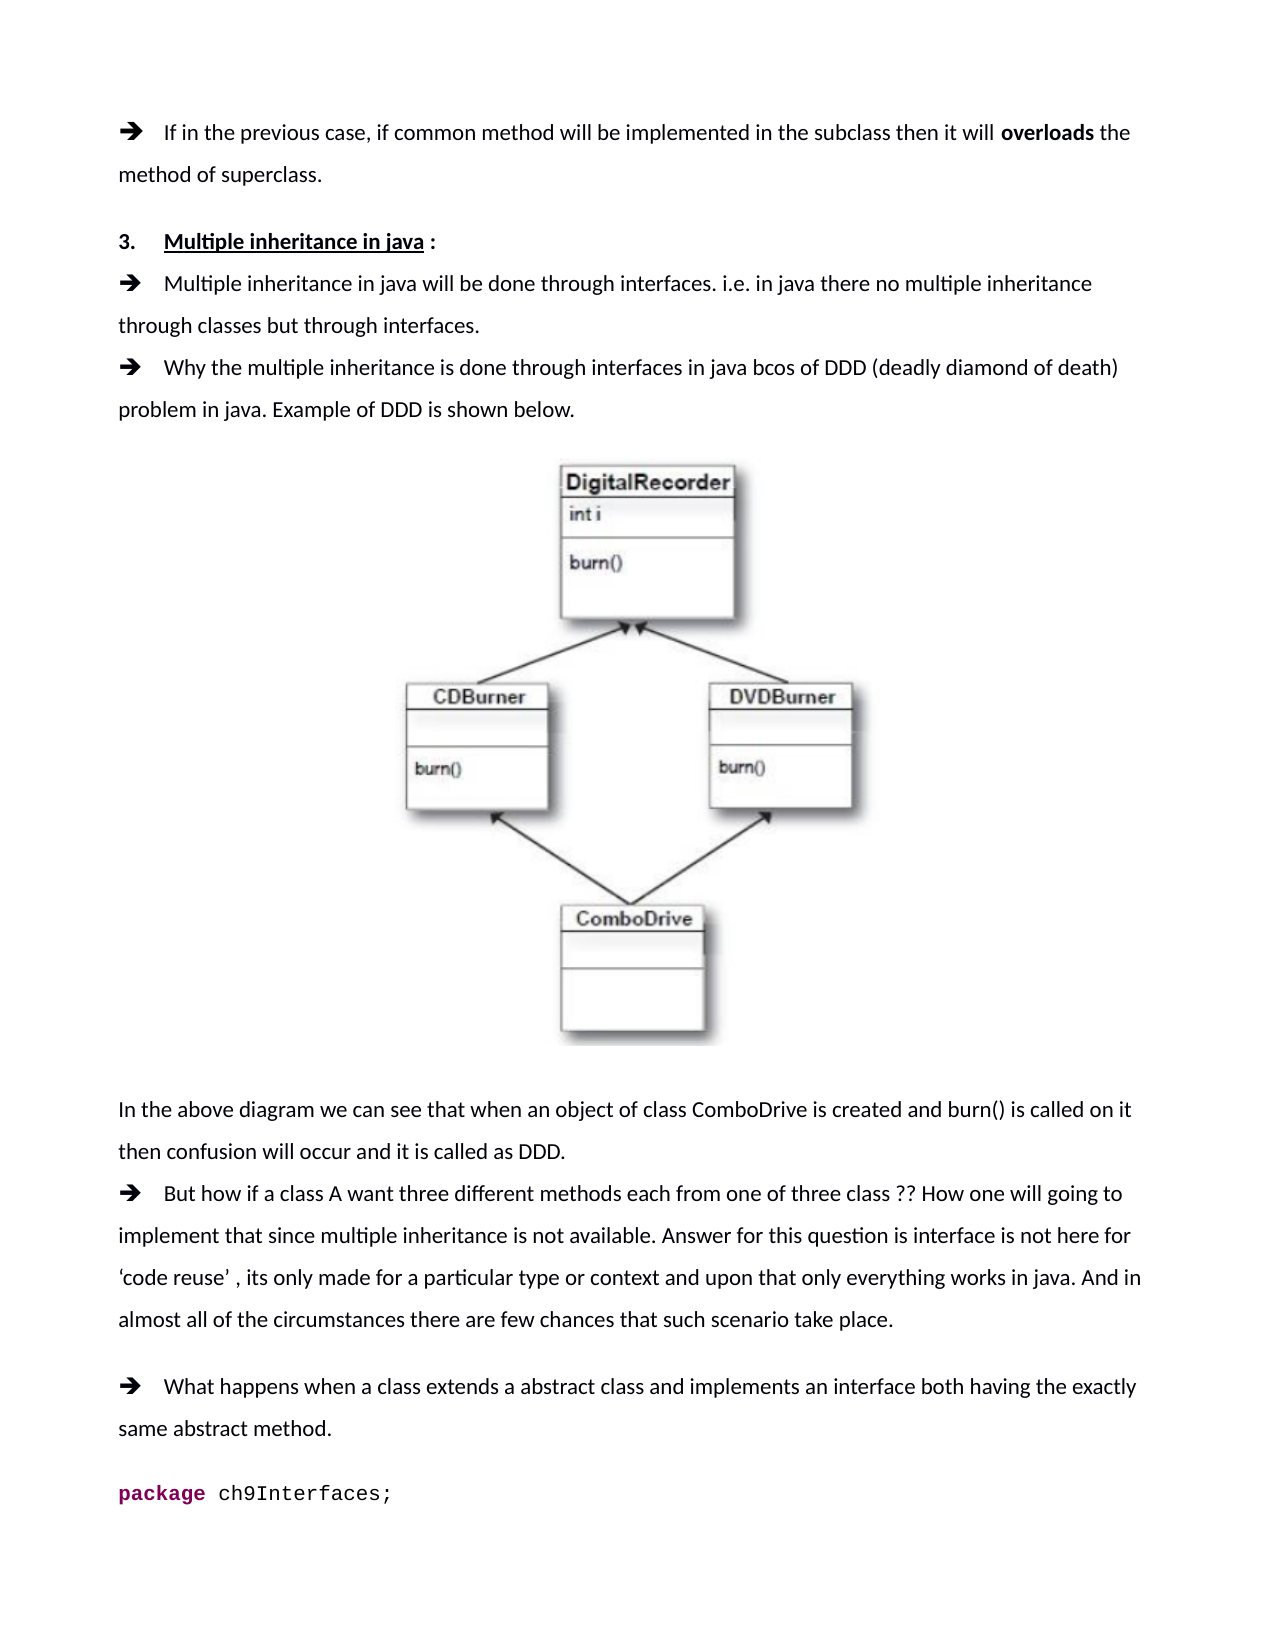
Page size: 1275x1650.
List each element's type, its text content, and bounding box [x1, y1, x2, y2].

list What happens when a class extends a abstract class and implements an interface both having the exactly same abstract method. [118, 1372, 1157, 1442]
text In the above diagram we can see that when an object of class ComboDrive is created and burn() is called on it then confusion will occur and it is called as DDD. [118, 1095, 1157, 1165]
list If in the previous case, if common method will be implemented in the subclass then it will overloads the method of superclass. [118, 118, 1157, 188]
text package ch9Interfaces; [118, 1481, 1157, 1506]
list But how if a class A want three different methods each from one of three class ?? How one will going to implement that since multiple inheritance is not available. Answer for this question is interface is not here for ‘code reuse’ , its only made for a particular type or context and upon that only everything works in java. And in almost all of the circumstances there are few chances that such scenario take place. [118, 1179, 1157, 1333]
list 3. Multiple inheritance in java : [118, 227, 1157, 255]
list Why the multiple inheritance is done through interfaces in java bcos of DDD (deadly diamond of death) problem in java. Example of DDD is shown below. [118, 353, 1157, 423]
list Multiple inheritance in java will be done through interfaces. i.e. in java there no multiple inheritance through classes but through interfaces. [118, 269, 1157, 339]
